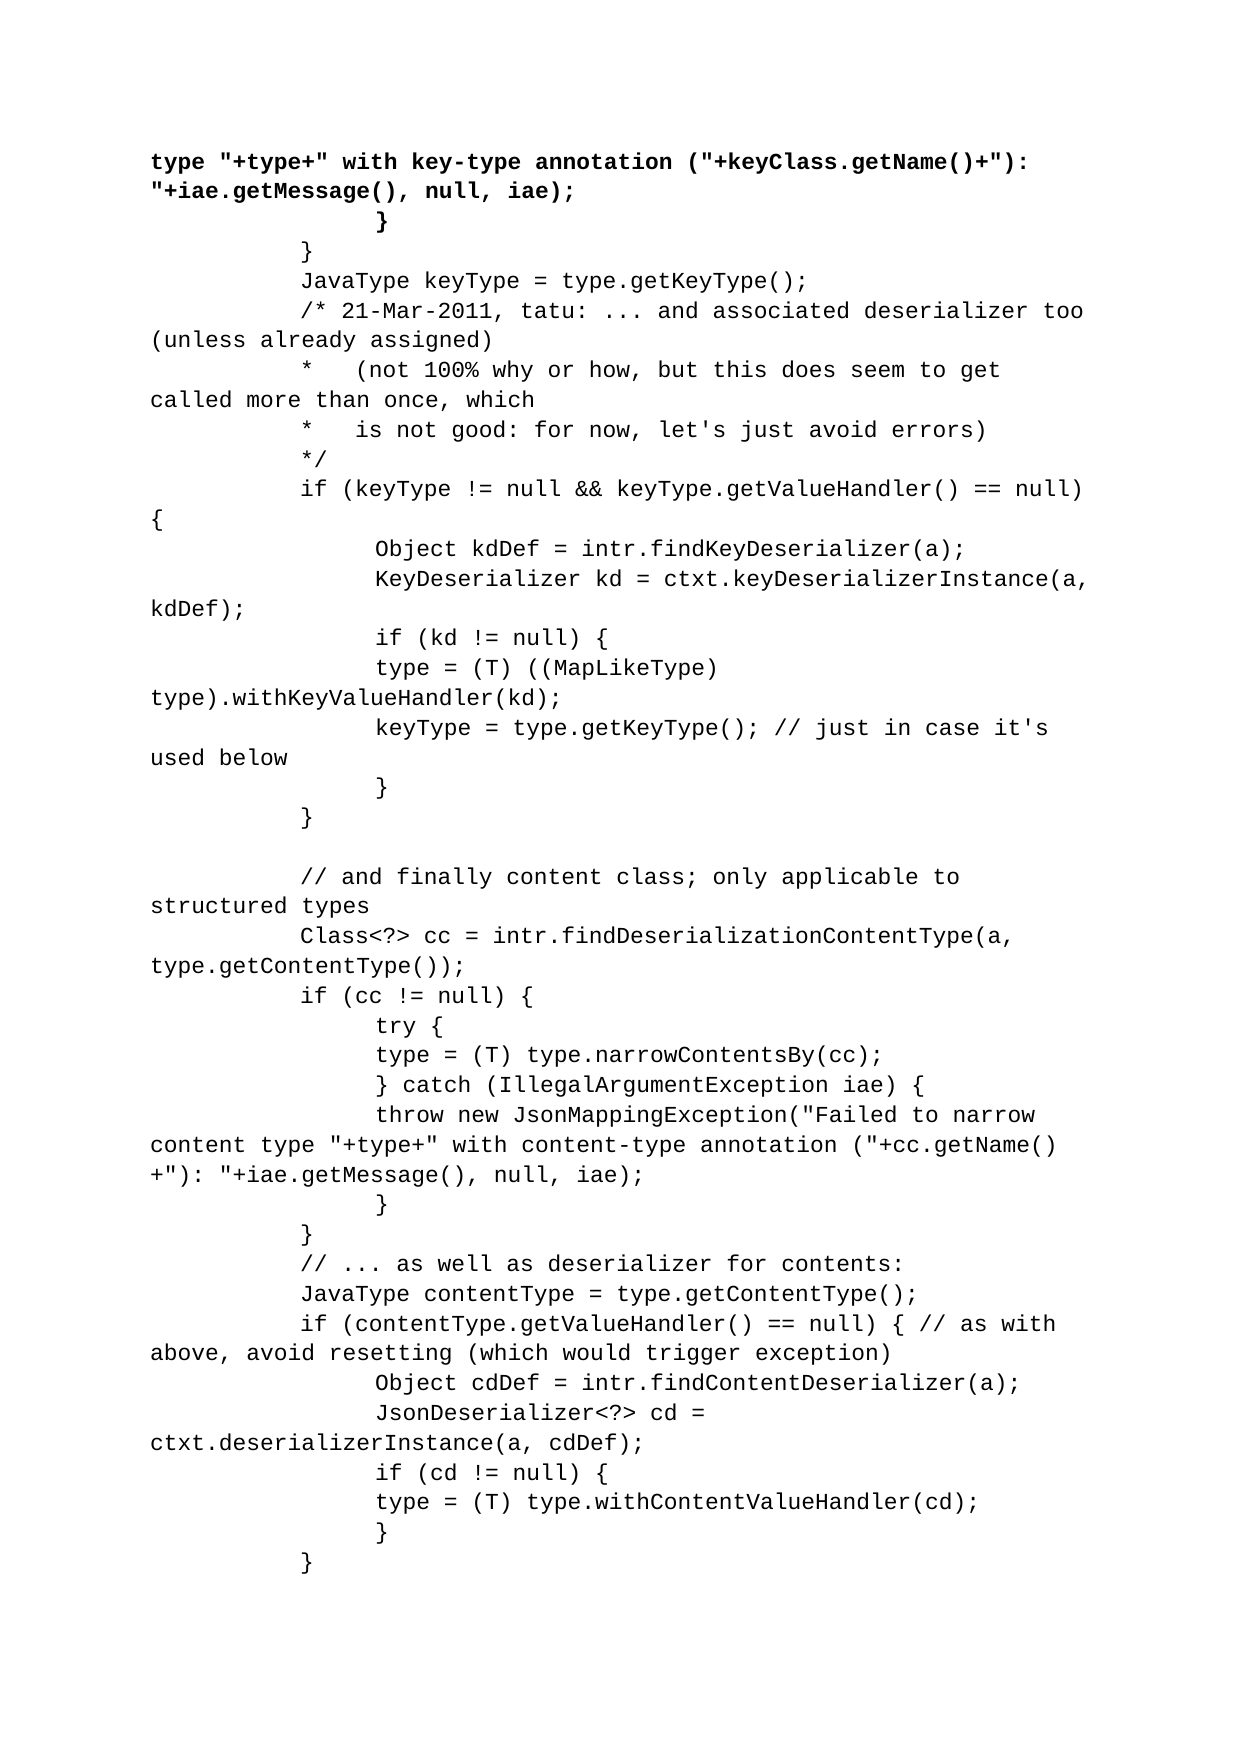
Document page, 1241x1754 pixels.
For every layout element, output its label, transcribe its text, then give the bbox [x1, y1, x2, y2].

text } [150, 776, 1090, 802]
text if (keyType != null && keyType.getValueHandler() == null) { [150, 478, 1090, 533]
text } [150, 1222, 1090, 1248]
text JavaType keyType = type.getKeyType(); [150, 269, 1090, 295]
text if (kd != null) { [150, 627, 1090, 653]
text Object kdDef = intr.findKeyDeserializer(a); [150, 537, 1090, 563]
text type "+type+" with key-type annotation ("+keyClass.getName()+"): "+iae.getMessage(), null, iae); [150, 150, 1090, 206]
text if (cd != null) { [150, 1461, 1090, 1487]
text type = (T) type.withContentValueHandler(cd); [150, 1491, 1090, 1517]
text keyType = type.getKeyType(); // just in case it's used below [150, 716, 1090, 772]
text throw new JsonMappingException("Failed to narrow content type "+type+" with content-type annotation ("+cc.getName()+"): "+iae.getMessage(), null, iae); [150, 1103, 1090, 1189]
text JsonDeserializer<?> cd = ctxt.deserializerInstance(a, cdDef); [150, 1401, 1090, 1457]
text } [150, 1520, 1090, 1546]
text Object cdDef = intr.findContentDeserializer(a); [150, 1371, 1090, 1397]
text JavaType contentType = type.getContentType(); [150, 1282, 1090, 1308]
text // ... as well as deserializer for contents: [150, 1252, 1090, 1278]
text * (not 100% why or how, but this does seem to get called more than once, which [150, 358, 1090, 414]
text try { [150, 1014, 1090, 1040]
text /* 21-Mar-2011, tatu: ... and associated deserializer too (unless already assigned) [150, 299, 1090, 355]
text } [150, 1550, 1090, 1576]
text } [150, 209, 1090, 236]
text type = (T) ((MapLikeType) type).withKeyValueHandler(kd); [150, 656, 1090, 712]
text if (contentType.getValueHandler() == null) { // as with above, avoid resetting (which would trigger exception) [150, 1312, 1090, 1368]
text if (cc != null) { [150, 984, 1090, 1010]
text } [150, 1193, 1090, 1219]
text KeyDeserializer kd = ctxt.keyDeserializerInstance(a, kdDef); [150, 567, 1090, 623]
text // and finally content class; only applicable to structured types [150, 865, 1090, 921]
text * is not good: for now, let's just avoid errors) [150, 418, 1090, 444]
text } [150, 805, 1090, 831]
text } catch (IllegalArgumentException iae) { [150, 1073, 1090, 1099]
text Class<?> cc = intr.findDeserializationContentType(a, type.getContentType()); [150, 924, 1090, 980]
text */ [150, 448, 1090, 474]
text type = (T) type.narrowContentsBy(cc); [150, 1044, 1090, 1070]
text } [150, 239, 1090, 265]
